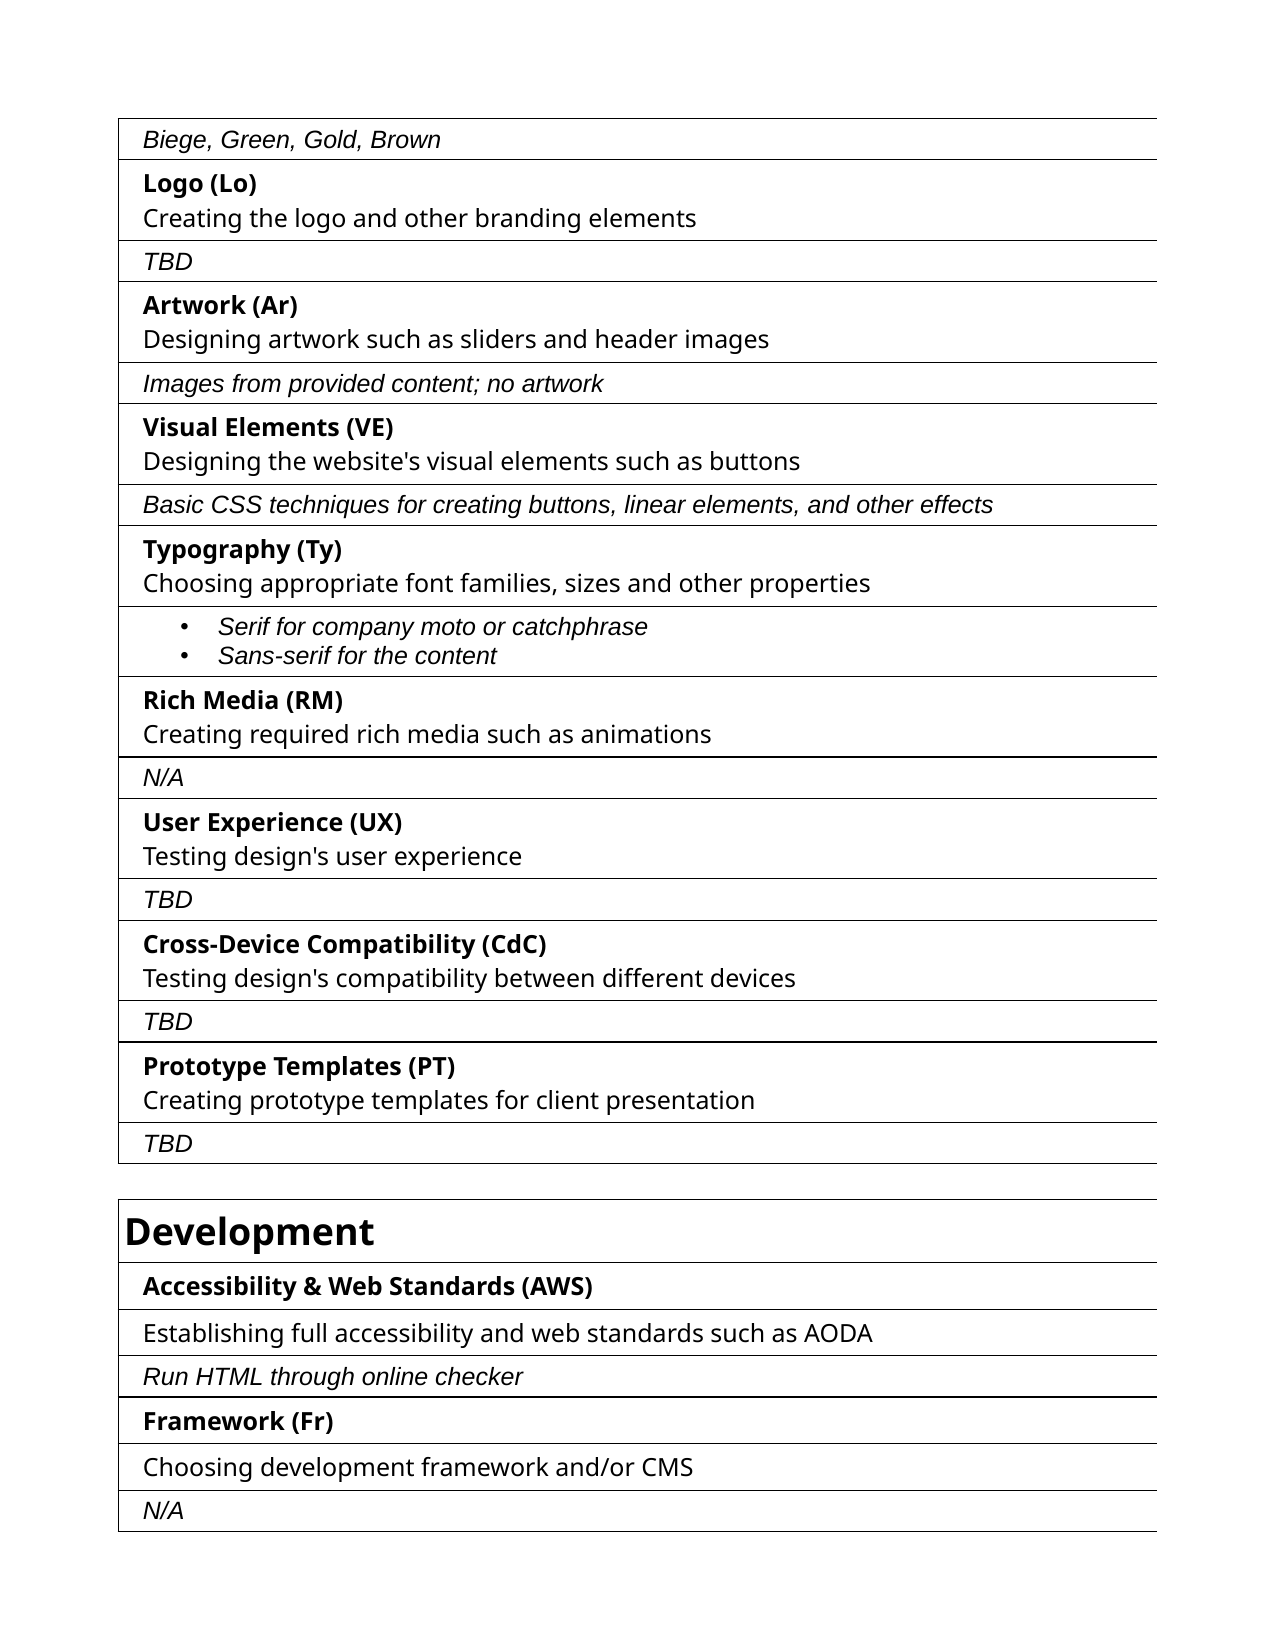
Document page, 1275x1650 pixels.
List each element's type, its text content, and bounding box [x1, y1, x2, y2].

table_cell Logo (Lo) Creating the logo and other branding elements [119, 160, 1157, 240]
table_cell Images from provided content; no artwork [119, 363, 1157, 403]
table_cell User Experience (UX) Testing design's user experience [119, 799, 1157, 878]
table_cell TBD [119, 241, 1157, 281]
table_cell Cross-Device Compatibility (CdC) Testing design's compatibility between different devices [119, 921, 1157, 1000]
table_cell Serif for company moto or catchphrase Sans-serif for the content [119, 607, 1157, 676]
table_cell Typography (Ty) Choosing appropriate font families, sizes and other properties [119, 526, 1157, 606]
table_cell Prototype Templates (PT) Creating prototype templates for client presentation [119, 1043, 1157, 1122]
table_cell Biege, Green, Gold, Brown [119, 119, 1157, 159]
table_header Development [119, 1200, 1157, 1262]
table_cell Accessibility & Web Standards (AWS) [119, 1263, 1157, 1308]
table_cell Basic CSS techniques for creating buttons, linear elements, and other effects [119, 485, 1157, 525]
table_cell TBD [119, 1001, 1157, 1041]
table_cell N/A [119, 758, 1157, 798]
table_cell TBD [119, 879, 1157, 919]
table_cell N/A [119, 1491, 1157, 1531]
table_cell Rich Media (RM) Creating required rich media such as animations [119, 677, 1157, 756]
table_cell Framework (Fr) [119, 1398, 1157, 1443]
table_cell TBD [119, 1123, 1157, 1163]
table_cell Run HTML through online checker [119, 1356, 1157, 1396]
table_cell Choosing development framework and/or CMS [119, 1444, 1157, 1489]
table_cell Artwork (Ar) Designing artwork such as sliders and header images [119, 282, 1157, 362]
table_cell Establishing full accessibility and web standards such as AODA [119, 1310, 1157, 1355]
table_cell Visual Elements (VE) Designing the website's visual elements such as buttons [119, 404, 1157, 484]
